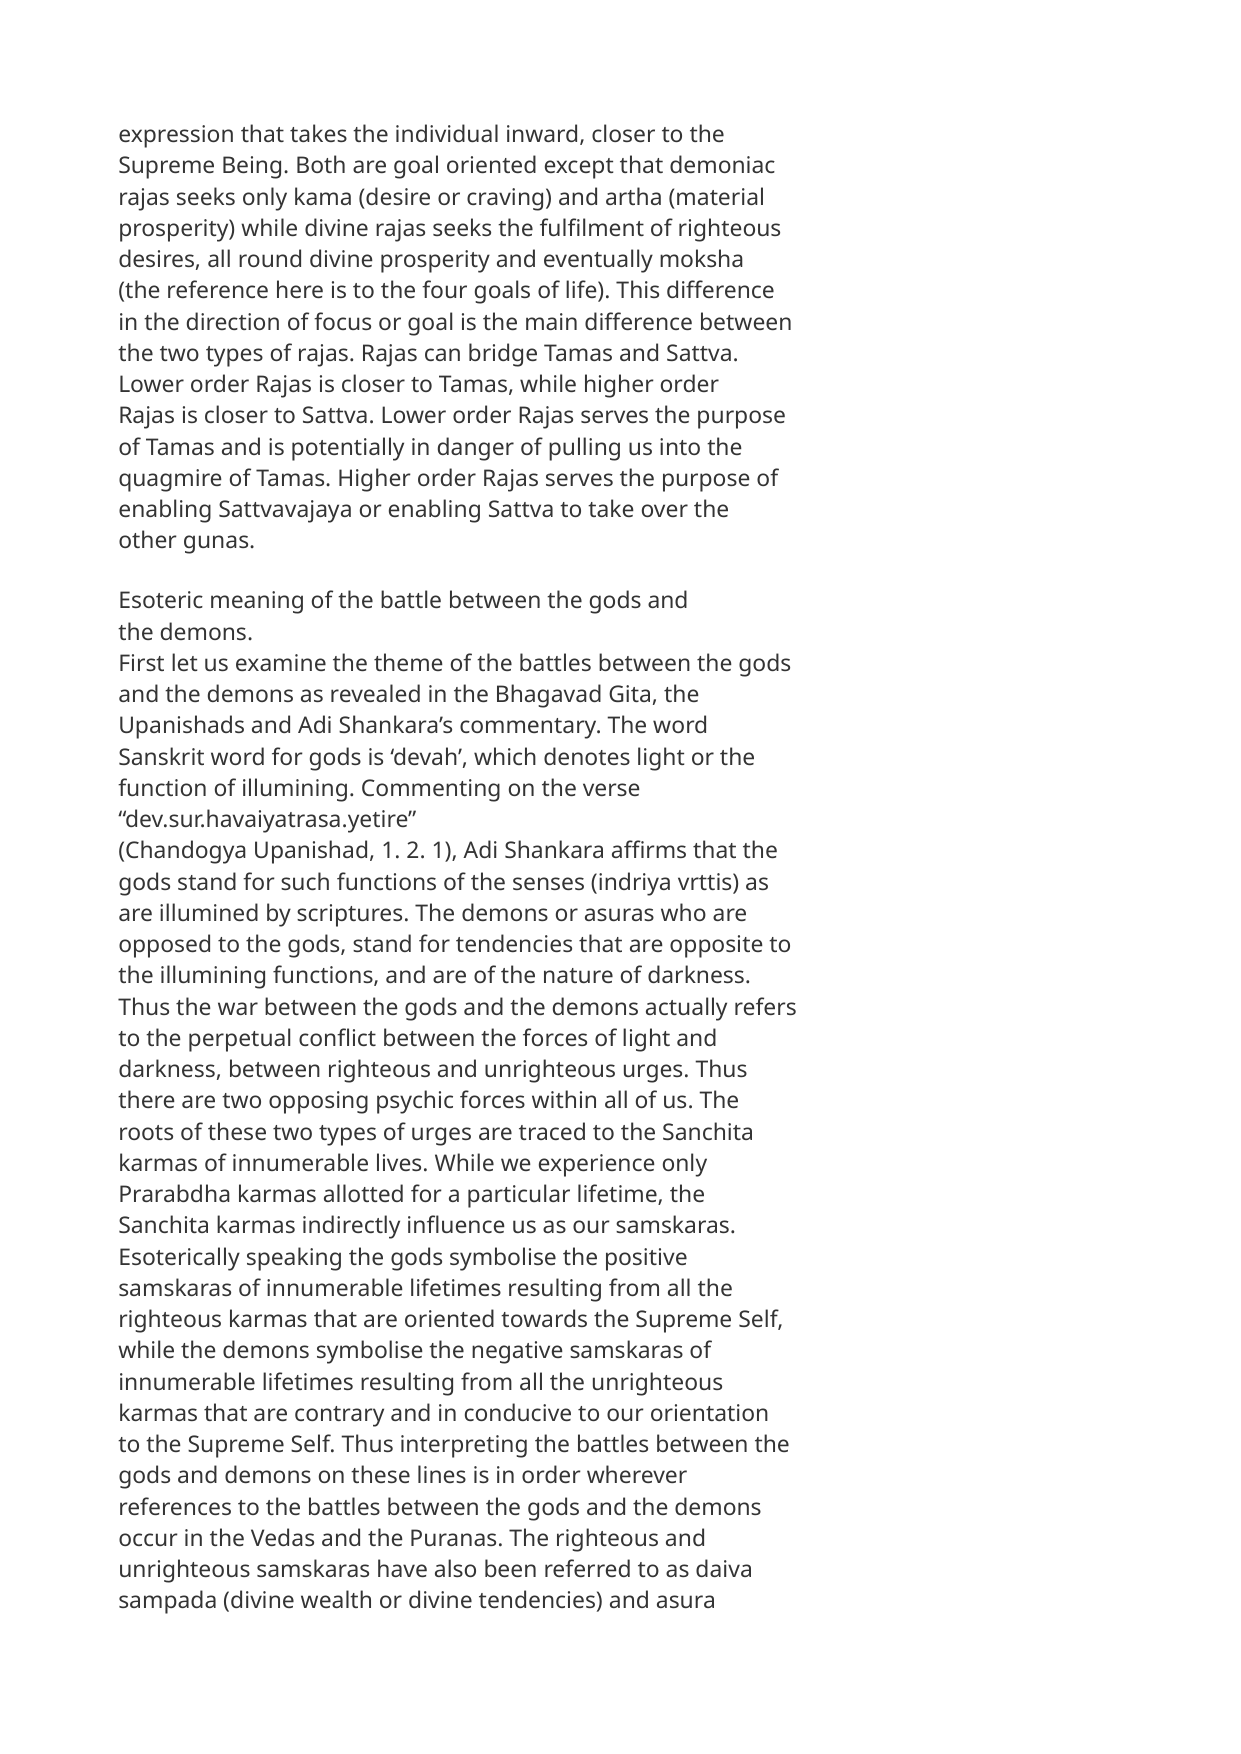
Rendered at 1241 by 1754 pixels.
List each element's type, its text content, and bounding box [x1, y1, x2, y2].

text to the Supreme Self. Thus interpreting the battles between the [118, 1428, 1122, 1459]
text Thus the war between the gods and the demons actually refers [118, 991, 1122, 1022]
text rajas seeks only kama (desire or craving) and artha (material [118, 181, 1122, 212]
text (the reference here is to the four goals of life). This difference [118, 274, 1122, 306]
text Rajas is closer to Sattva. Lower order Rajas serves the purpose [118, 399, 1122, 431]
text “dev.sur.havaiyatrasa.yetire” [118, 803, 1122, 834]
text in the direction of focus or goal is the main difference between [118, 306, 1122, 337]
text and the demons as revealed in the Bhagavad Gita, the [118, 678, 1122, 709]
text gods stand for such functions of the senses (indriya vrttis) as [118, 866, 1122, 897]
text righteous karmas that are oriented towards the Supreme Self, [118, 1303, 1122, 1334]
text references to the battles between the gods and the demons [118, 1491, 1122, 1522]
text while the demons symbolise the negative samskaras of [118, 1334, 1122, 1366]
text innumerable lifetimes resulting from all the unrighteous [118, 1366, 1122, 1397]
text roots of these two types of urges are traced to the Sanchita [118, 1116, 1122, 1147]
text Sanskrit word for gods is ‘devah’, which denotes light or the [118, 741, 1122, 772]
text are illumined by scriptures. The demons or asuras who are [118, 897, 1122, 928]
text karmas of innumerable lives. While we experience only [118, 1147, 1122, 1178]
text of Tamas and is potentially in danger of pulling us into the [118, 431, 1122, 462]
text karmas that are contrary and in conducive to our orientation [118, 1397, 1122, 1428]
text the demons. [118, 616, 1122, 647]
text (Chandogya Upanishad, 1. 2. 1), Adi Shankara affirms that the [118, 834, 1122, 866]
text sampada (divine wealth or divine tendencies) and asura [118, 1584, 1122, 1616]
text darkness, between righteous and unrighteous urges. Thus [118, 1053, 1122, 1084]
text prosperity) while divine rajas seeks the fulfilment of righteous [118, 212, 1122, 243]
text quagmire of Tamas. Higher order Rajas serves the purpose of [118, 462, 1122, 493]
text First let us examine the theme of the battles between the gods [118, 647, 1122, 678]
text desires, all round divine prosperity and eventually moksha [118, 243, 1122, 274]
text gods and demons on these lines is in order wherever [118, 1459, 1122, 1491]
text the two types of rajas. Rajas can bridge Tamas and Sattva. [118, 337, 1122, 368]
text Esoteric meaning of the battle between the gods and [118, 584, 1122, 616]
text enabling Sattvavajaya or enabling Sattva to take over the [118, 493, 1122, 524]
text samskaras of innumerable lifetimes resulting from all the [118, 1272, 1122, 1303]
text occur in the Vedas and the Puranas. The righteous and [118, 1522, 1122, 1553]
text Upanishads and Adi Shankara’s commentary. The word [118, 709, 1122, 741]
text function of illumining. Commenting on the verse [118, 772, 1122, 803]
text to the perpetual conflict between the forces of light and [118, 1022, 1122, 1053]
text expression that takes the individual inward, closer to the [118, 118, 1122, 149]
text other gunas. [118, 524, 1122, 556]
text Esoterically speaking the gods symbolise the positive [118, 1241, 1122, 1272]
text Prarabdha karmas allotted for a particular lifetime, the [118, 1178, 1122, 1209]
text the illumining functions, and are of the nature of darkness. [118, 959, 1122, 991]
text unrighteous samskaras have also been referred to as daiva [118, 1553, 1122, 1584]
text Sanchita karmas indirectly influence us as our samskaras. [118, 1209, 1122, 1241]
text there are two opposing psychic forces within all of us. The [118, 1084, 1122, 1116]
text Supreme Being. Both are goal oriented except that demoniac [118, 149, 1122, 181]
text opposed to the gods, stand for tendencies that are opposite to [118, 928, 1122, 959]
text Lower order Rajas is closer to Tamas, while higher order [118, 368, 1122, 399]
